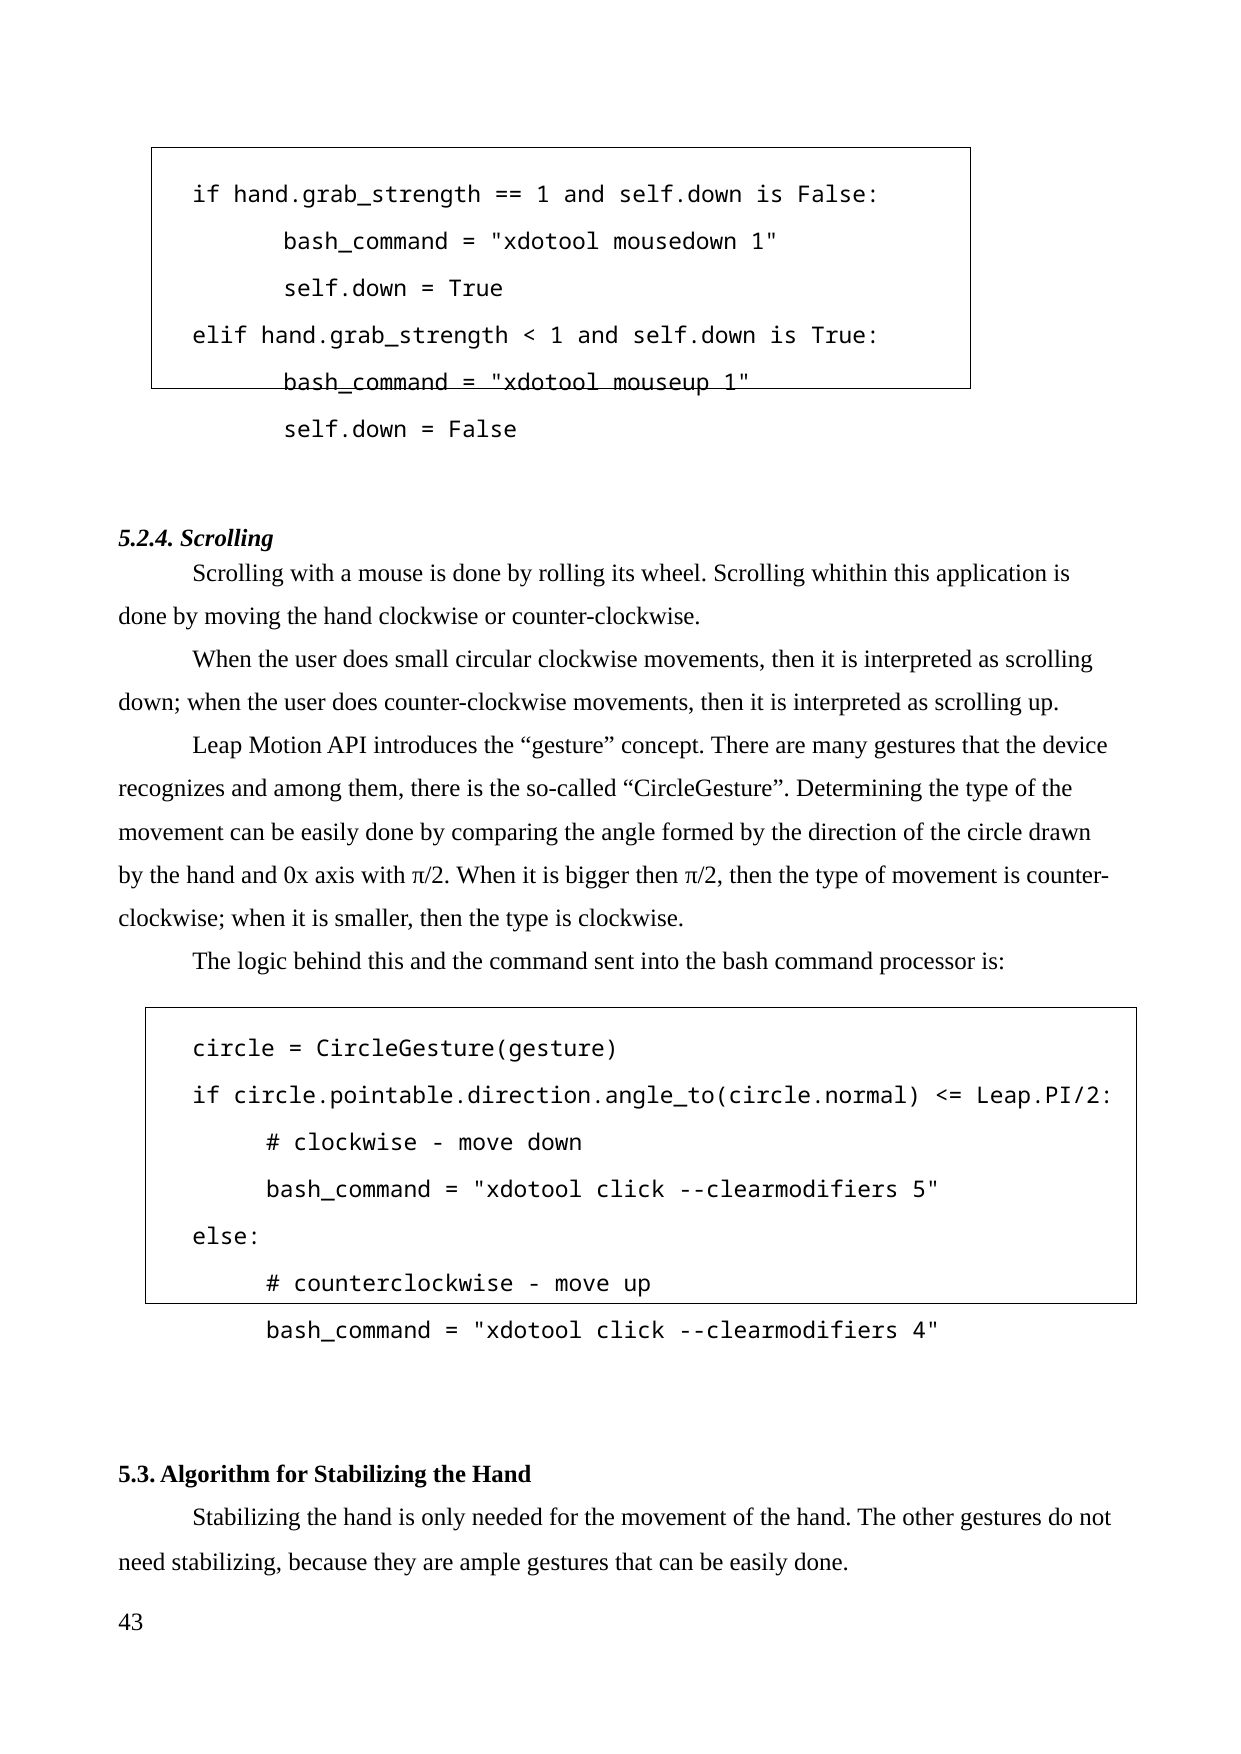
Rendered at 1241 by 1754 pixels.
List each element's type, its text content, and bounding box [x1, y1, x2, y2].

subtitle 5.3. Algorithm for Stabilizing the Hand [118, 1459, 1122, 1488]
text [118, 1220, 145, 1251]
text elif hand.grab_strength < 1 and self.down is True: [152, 319, 970, 350]
text [971, 178, 1122, 209]
text [118, 272, 151, 303]
text [118, 1032, 145, 1063]
text bash_command = "xdotool click --clearmodifiers 5" [146, 1173, 1122, 1204]
text Scrolling with a mouse is done by rolling its wheel. Scrolling whithin this application is done by moving the hand clockwise or counter-clockwise. [118, 558, 1122, 630]
text [118, 319, 151, 350]
text self.down = True [152, 272, 970, 303]
text [118, 178, 151, 209]
text Leap Motion API introduces the “gesture” concept. There are many gestures that the device recognizes and among them, there is the so-called “CircleGesture”. Determining the type of the movement can be easily done by comparing the angle formed by the direction of the circle drawn by the hand and 0x axis with π/2. When it is bigger then π/2, then the type of movement is counter-clockwise; when it is smaller, then the type is clockwise. [118, 730, 1122, 932]
text if circle.pointable.direction.angle_to(circle.normal) <= Leap.PI/2: [146, 1079, 1122, 1110]
subtitle 5.2.4. Scrolling [118, 523, 1122, 552]
text if hand.grab_strength == 1 and self.down is False: [152, 178, 970, 209]
text # clockwise - move down [146, 1126, 1122, 1157]
text [971, 319, 1122, 350]
text bash_command = "xdotool mouseup 1" [118, 366, 1122, 397]
text bash_command = "xdotool mousedown 1" [152, 225, 970, 256]
text self.down = False [118, 412, 1122, 444]
text [118, 1267, 145, 1298]
text bash_command = "xdotool click --clearmodifiers 4" [118, 1313, 1122, 1345]
text [971, 272, 1122, 303]
text When the user does small circular clockwise movements, then it is interpreted as scrolling down; when the user does counter-clockwise movements, then it is interpreted as scrolling up. [118, 644, 1122, 716]
text [971, 225, 1122, 256]
text # counterclockwise - move up [146, 1267, 1122, 1298]
text Stabilizing the hand is only needed for the movement of the hand. The other gestures do not need stabilizing, because they are ample gestures that can be easily done. [118, 1494, 1122, 1575]
text [118, 1126, 145, 1157]
text circle = CircleGesture(gesture) [146, 1032, 1122, 1063]
text The logic behind this and the command sent into the bash command processor is: [118, 946, 1122, 975]
text [118, 225, 151, 256]
text else: [146, 1220, 1122, 1251]
